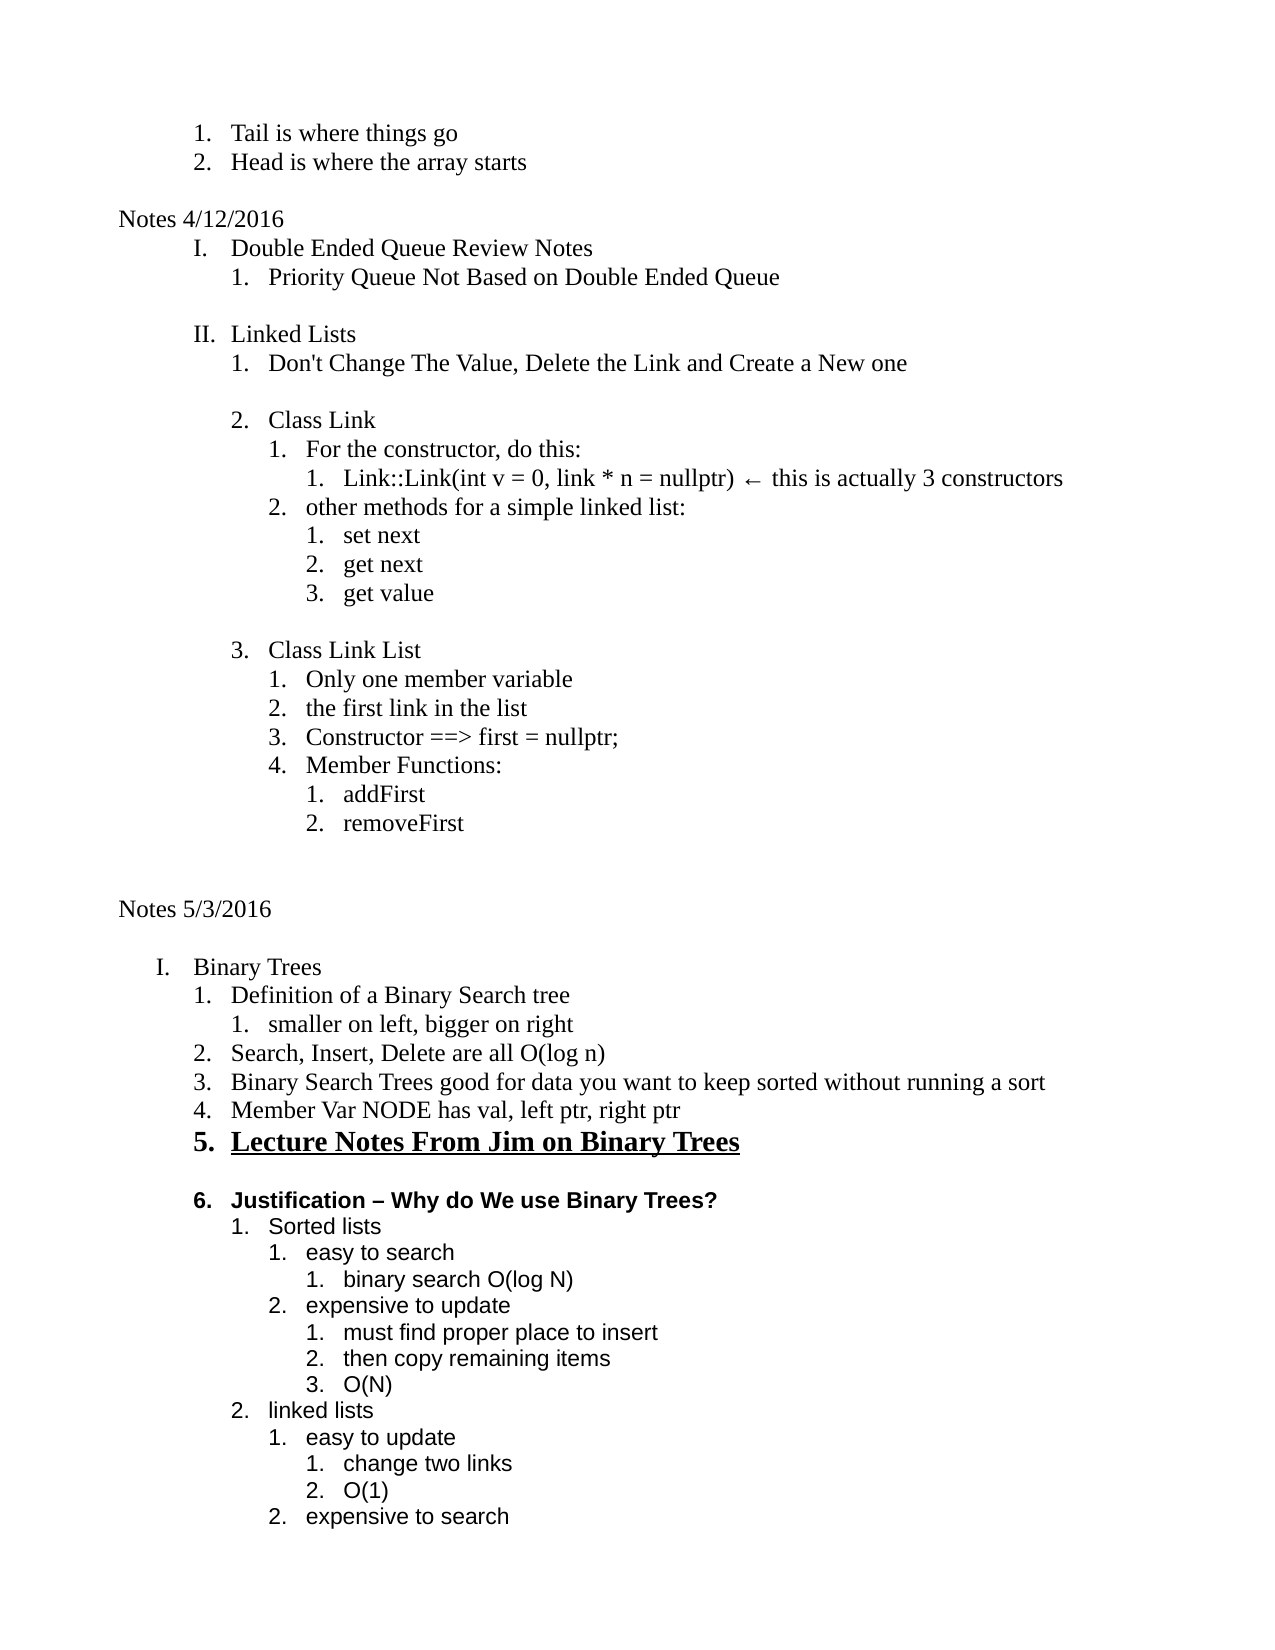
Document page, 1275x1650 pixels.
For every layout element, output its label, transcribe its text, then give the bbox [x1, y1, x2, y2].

list O(N) [306, 1371, 1157, 1397]
text Notes 4/12/2016 [118, 204, 1157, 233]
list change two links [306, 1450, 1157, 1477]
list Class Link [231, 406, 1157, 434]
list expensive to search [268, 1503, 1157, 1529]
list Link::Link(int v = 0, link * n = nullptr) ← this is actually 3 constructors [306, 463, 1157, 492]
list easy to search [268, 1239, 1157, 1266]
list binary search O(log N) [306, 1266, 1157, 1292]
list For the constructor, do this: [268, 434, 1157, 463]
list Only one member variable [268, 664, 1157, 693]
list easy to update [268, 1424, 1157, 1450]
list O(1) [306, 1477, 1157, 1503]
list Sorted lists [231, 1213, 1157, 1239]
list Priority Queue Not Based on Double Ended Queue [231, 262, 1157, 291]
list then copy remaining items [306, 1345, 1157, 1371]
list Constructor ==> first = nullptr; [268, 722, 1157, 751]
list get value [306, 578, 1157, 607]
list Class Link List [231, 636, 1157, 664]
list Linked Lists [193, 319, 1157, 348]
list Member Var NODE has val, left ptr, right ptr [193, 1096, 1157, 1124]
list other methods for a simple linked list: [268, 492, 1157, 521]
list Double Ended Queue Review Notes [193, 233, 1157, 262]
list the first link in the list [268, 693, 1157, 722]
list Member Functions: [268, 751, 1157, 779]
list Binary Trees [156, 952, 1157, 981]
text Notes 5/3/2016 [118, 894, 1157, 923]
list addFirst [306, 779, 1157, 808]
list set next [306, 521, 1157, 549]
list expensive to update [268, 1292, 1157, 1318]
list Definition of a Binary Search tree [193, 981, 1157, 1009]
list get next [306, 549, 1157, 578]
list Search, Insert, Delete are all O(log n) [193, 1038, 1157, 1067]
list Lecture Notes From Jim on Binary Trees [193, 1124, 1157, 1158]
list removeFirst [306, 808, 1157, 837]
list Don't Change The Value, Delete the Link and Create a New one [231, 348, 1157, 377]
list linked lists [231, 1397, 1157, 1424]
list Justification – Why do We use Binary Trees? [193, 1187, 1157, 1213]
list Tail is where things go [193, 118, 1157, 147]
list must find proper place to insert [306, 1318, 1157, 1345]
list smaller on left, bigger on right [231, 1009, 1157, 1038]
list Binary Search Trees good for data you want to keep sorted without running a sort [193, 1067, 1157, 1096]
list Head is where the array starts [193, 147, 1157, 176]
